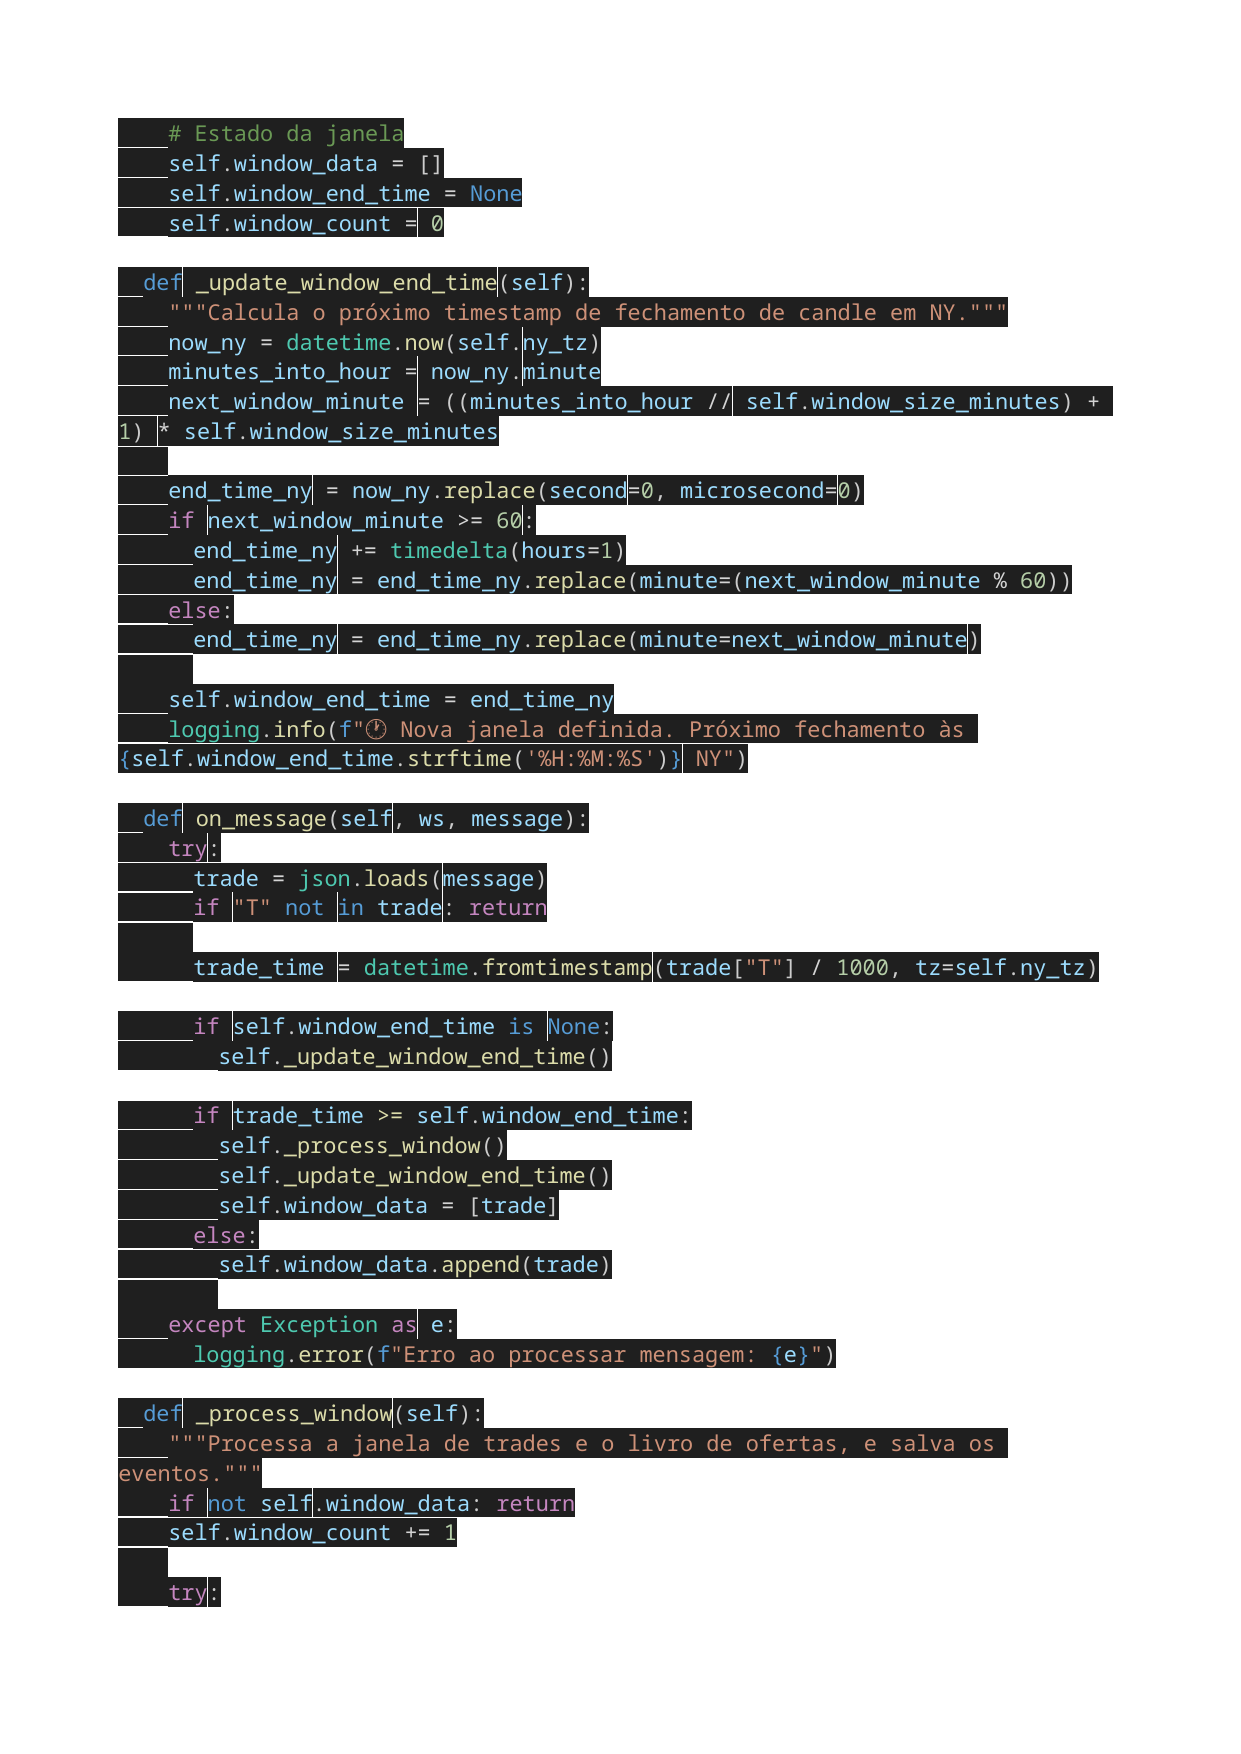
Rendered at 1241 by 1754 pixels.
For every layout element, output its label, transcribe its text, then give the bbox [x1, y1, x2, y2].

text def on_message(self, ws, message): [118, 803, 1122, 833]
text end_time_ny = end_time_ny.replace(minute=next_window_minute) [118, 624, 1122, 654]
text self.window_data = [] [118, 148, 1122, 178]
text logging.info(f"🕐 Nova janela definida. Próximo fechamento às {self.window_end_time.strftime('%H:%M:%S')} NY") [118, 714, 1122, 773]
text """Processa a janela de trades e o livro de ofertas, e salva os eventos.""" [118, 1428, 1122, 1488]
text trade_time = datetime.fromtimestamp(trade["T"] / 1000, tz=self.ny_tz) [118, 952, 1122, 982]
text end_time_ny = end_time_ny.replace(minute=(next_window_minute % 60)) [118, 565, 1122, 594]
text end_time_ny += timedelta(hours=1) [118, 535, 1122, 565]
text if self.window_end_time is None: [118, 1011, 1122, 1041]
text logging.error(f"Erro ao processar mensagem: {e}") [118, 1339, 1122, 1368]
text def _update_window_end_time(self): [118, 267, 1122, 297]
text trade = json.loads(message) [118, 862, 1122, 892]
text if "T" not in trade: return [118, 892, 1122, 922]
text # Estado da janela [118, 118, 1122, 148]
text if trade_time >= self.window_end_time: [118, 1101, 1122, 1130]
text self._process_window() [118, 1130, 1122, 1160]
text """Calcula o próximo timestamp de fechamento de candle em NY.""" [118, 297, 1122, 327]
text else: [118, 1220, 1122, 1249]
text now_ny = datetime.now(self.ny_tz) [118, 327, 1122, 356]
text self.window_end_time = end_time_ny [118, 684, 1122, 714]
text next_window_minute = ((minutes_into_hour // self.window_size_minutes) + 1) * self.window_size_minutes [118, 386, 1122, 446]
text try: [118, 833, 1122, 862]
text self.window_data = [trade] [118, 1190, 1122, 1220]
text if not self.window_data: return [118, 1488, 1122, 1517]
text else: [118, 594, 1122, 624]
text self.window_count = 0 [118, 207, 1122, 237]
text def _process_window(self): [118, 1398, 1122, 1428]
text self.window_count += 1 [118, 1517, 1122, 1547]
text minutes_into_hour = now_ny.minute [118, 356, 1122, 386]
text except Exception as e: [118, 1309, 1122, 1339]
text try: [118, 1577, 1122, 1607]
text end_time_ny = now_ny.replace(second=0, microsecond=0) [118, 475, 1122, 505]
text self._update_window_end_time() [118, 1160, 1122, 1190]
text if next_window_minute >= 60: [118, 505, 1122, 535]
text self.window_end_time = None [118, 178, 1122, 207]
text self._update_window_end_time() [118, 1041, 1122, 1071]
text self.window_data.append(trade) [118, 1249, 1122, 1279]
